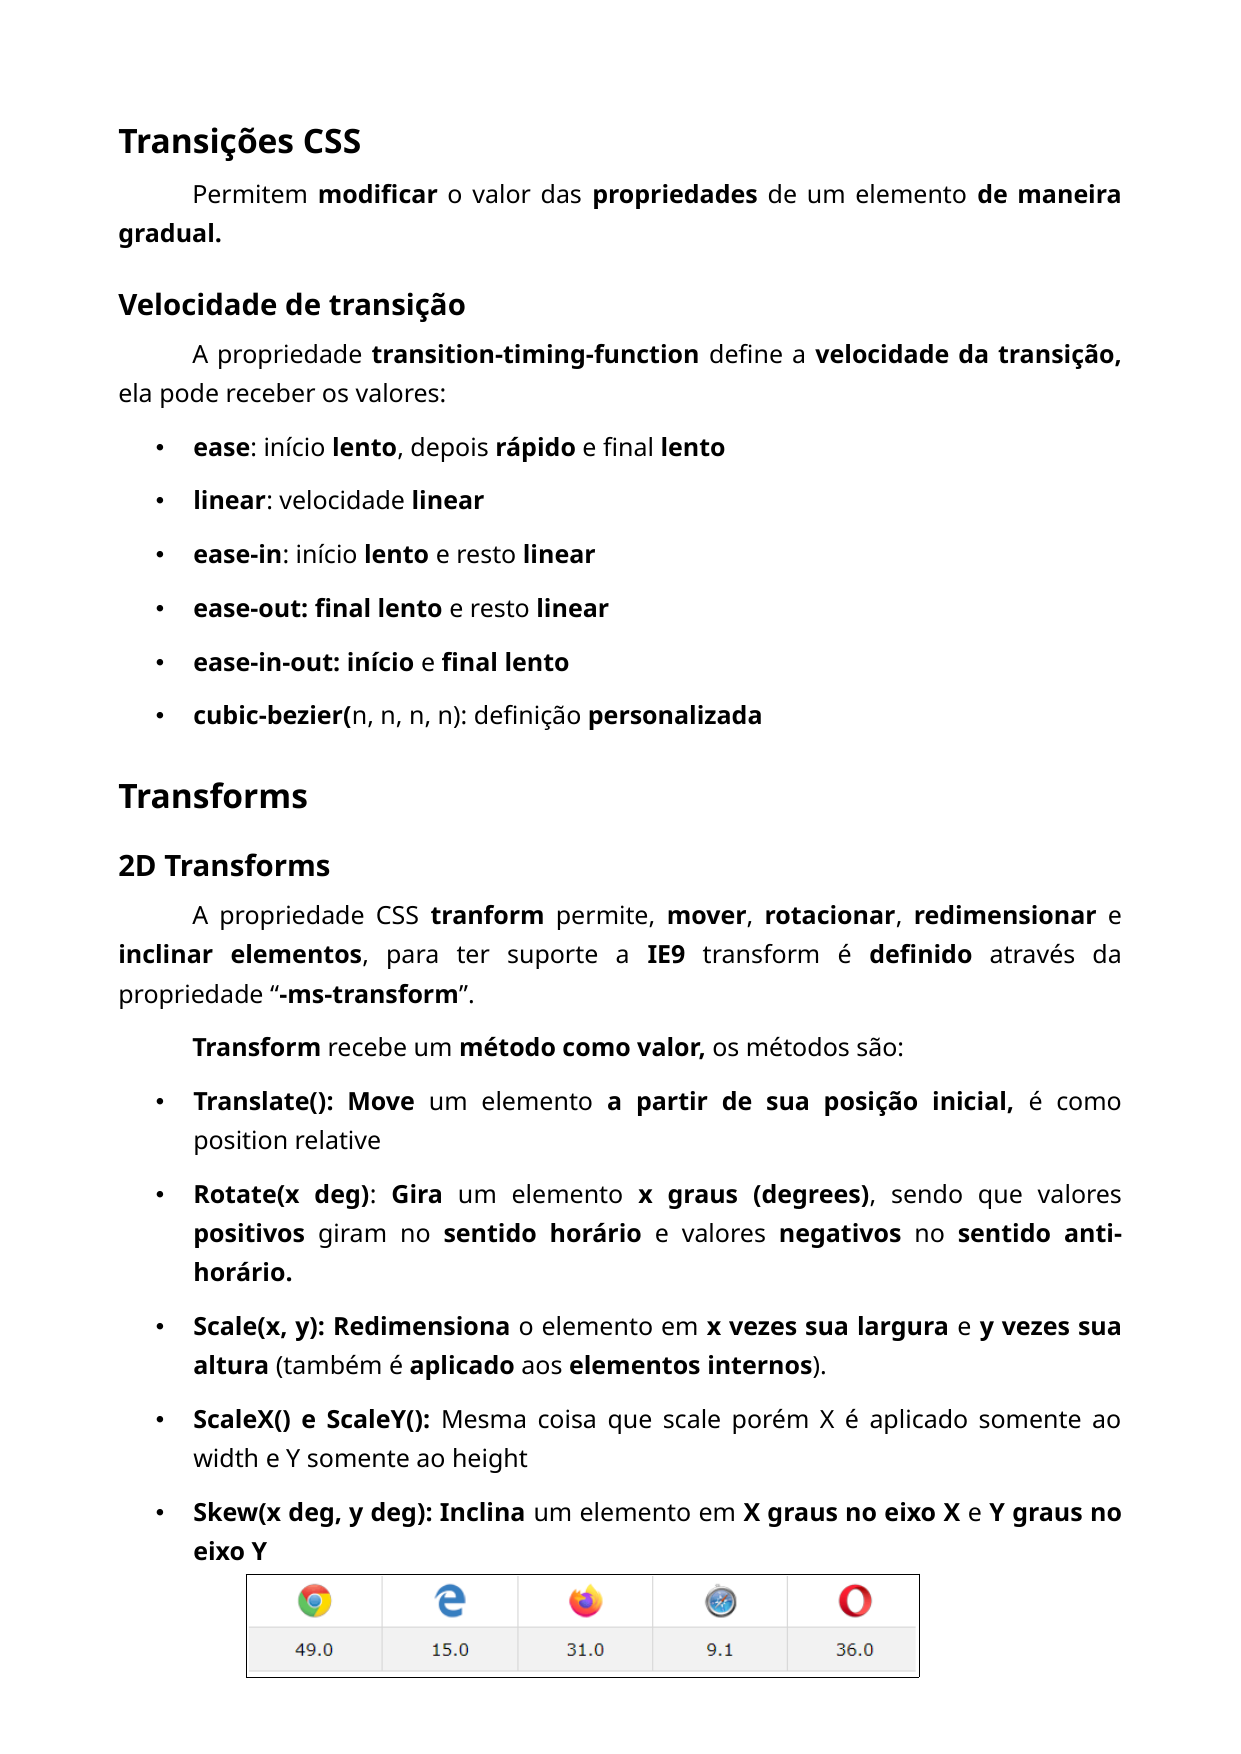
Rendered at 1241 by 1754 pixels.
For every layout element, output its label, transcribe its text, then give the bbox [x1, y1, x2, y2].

list Scale(x, y): Redimensiona o elemento em x vezes sua largura e y vezes sua altura (também é aplicado aos elementos internos). [156, 1309, 1122, 1382]
list ease: início lento, depois rápido e final lento [156, 429, 1122, 463]
list Skew(x deg, y deg): Inclina um elemento em X graus no eixo X e Y graus no eixo Y [156, 1494, 1122, 1568]
picture [248, 1576, 916, 1675]
text Permitem modificar o valor das propriedades de um elemento de maneira gradual. [118, 176, 1122, 249]
subtitle Transforms [118, 773, 1122, 818]
list ScaleX() e ScaleY(): Mesma coisa que scale porém X é aplicado somente ao width e Y somente ao height [156, 1402, 1122, 1475]
list Rotate(x deg): Gira um elemento x graus (degrees), sendo que valores positivos giram no sentido horário e valores negativos no sentido anti-horário. [156, 1177, 1122, 1289]
subtitle Velocidade de transição [118, 284, 1122, 324]
list ease-in-out: início e final lento [156, 644, 1122, 678]
list ease-out: final lento e resto linear [156, 591, 1122, 624]
text A propriedade transition-timing-function define a velocidade da transição, ela pode receber os valores: [118, 336, 1122, 409]
subtitle 2D Transforms [118, 845, 1122, 885]
text Transform recebe um método como valor, os métodos são: [118, 1030, 1122, 1064]
text A propriedade CSS tranform permite, mover, rotacionar, redimensionar e inclinar elementos, para ter suporte a IE9 transform é definido através da propriedade “-ms-transform”. [118, 898, 1122, 1010]
list Translate(): Move um elemento a partir de sua posição inicial, é como position relative [156, 1084, 1122, 1157]
list ease-in: início lento e resto linear [156, 537, 1122, 571]
subtitle Transições CSS [118, 118, 1122, 164]
list linear: velocidade linear [156, 483, 1122, 517]
list cubic-bezier(n, n, n, n): definição personalizada [156, 698, 1122, 732]
